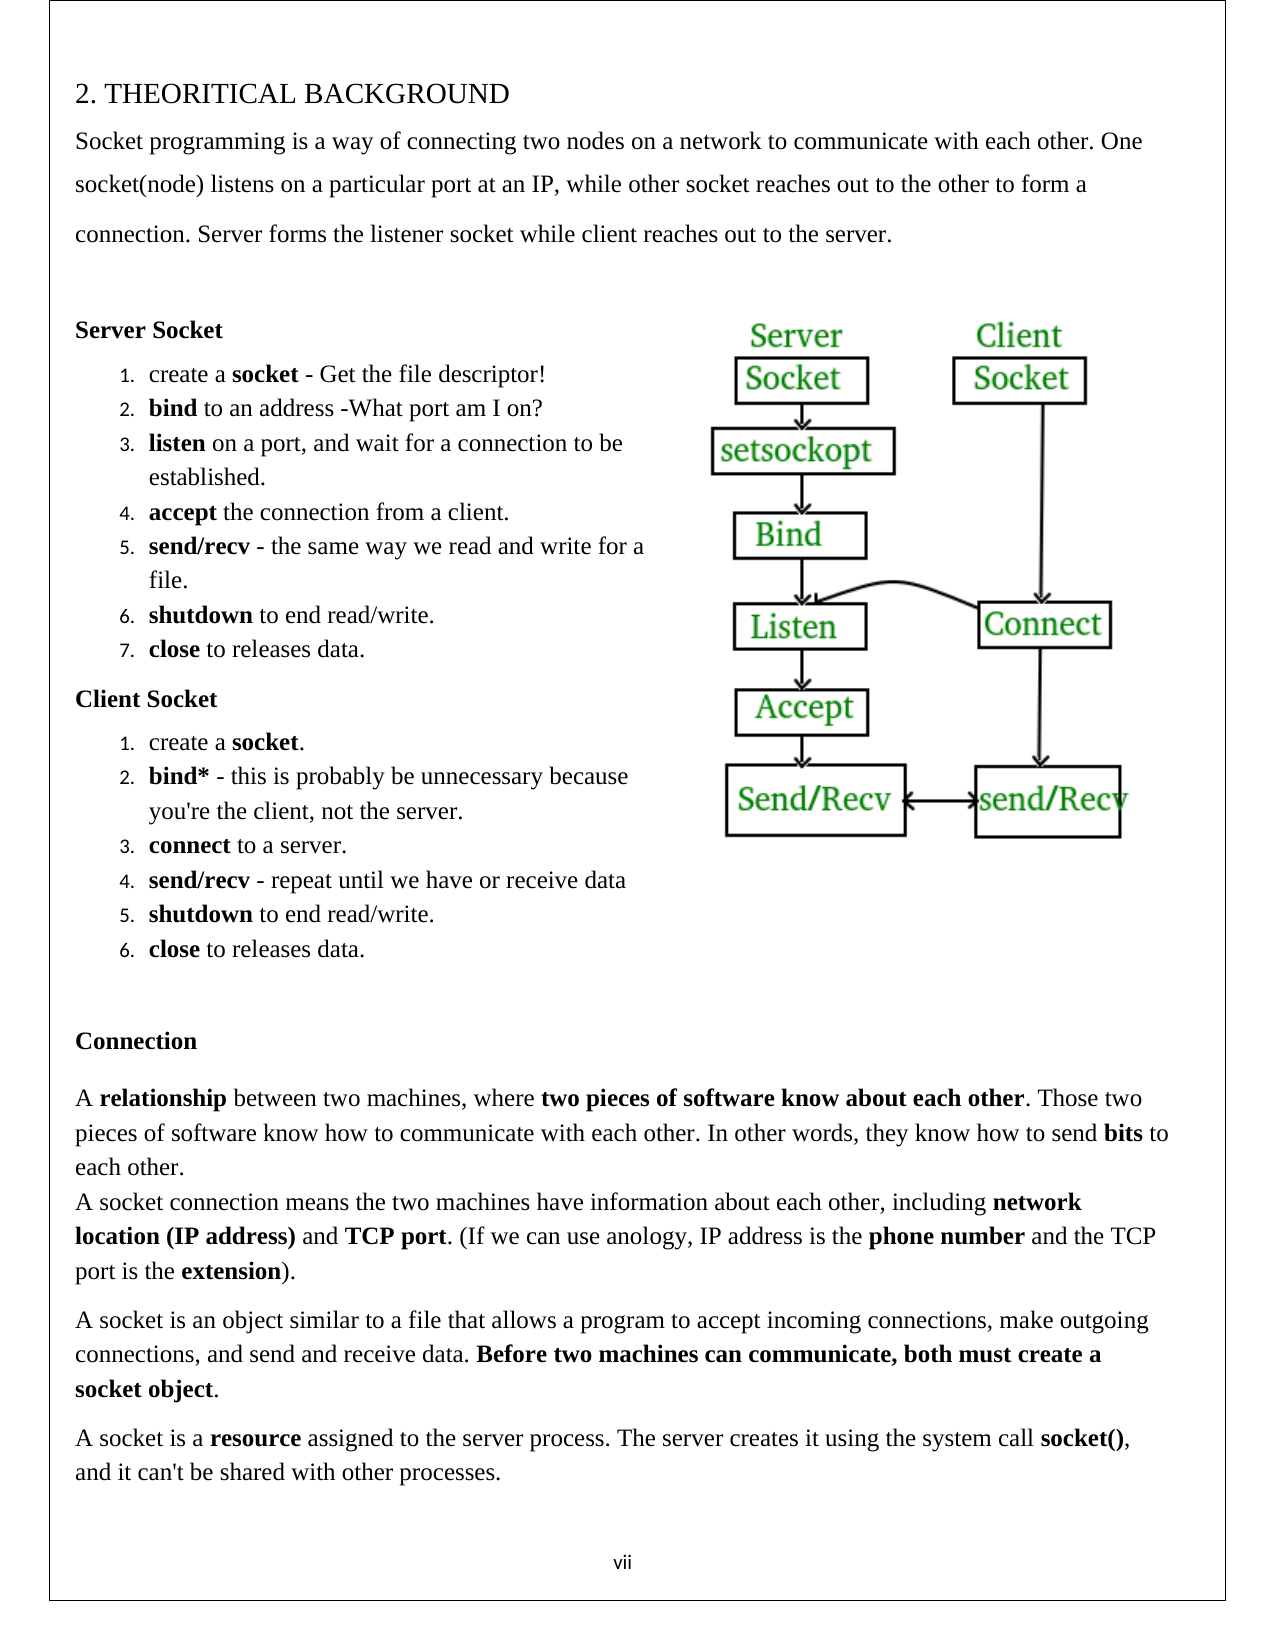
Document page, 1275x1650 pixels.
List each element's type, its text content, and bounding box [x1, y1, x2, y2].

list listen on a port, and wait for a connection to be established. [119, 428, 669, 491]
list bind* - this is probably be unnecessary because you're the client, not the server. [119, 761, 669, 824]
list accept the connection from a client. [119, 497, 669, 525]
list connect to a server. [119, 830, 669, 859]
text A socket is an object similar to a file that allows a program to accept incoming connections, make outgoing connections, and send and receive data. Before two machines can communicate, both must create a socket object. [75, 1305, 1170, 1403]
list bind to an address -What port am I on? [119, 393, 669, 422]
list create a socket - Get the file descriptor! [119, 359, 669, 387]
text Connection [75, 1026, 1170, 1054]
text Socket programming is a way of connecting two nodes on a network to communicate with each other. One socket(node) listens on a particular port at an IP, while other socket reaches out to the other to form a connection. Server forms the listener socket while client reaches out to the server. [75, 126, 1170, 248]
list create a socket. [119, 727, 669, 756]
text 2. THEORITICAL BACKGROUND [75, 76, 1170, 109]
text Client Socket [75, 684, 669, 712]
list send/recv - the same way we read and write for a file. [119, 531, 669, 594]
list shutdown to end read/write. [119, 600, 669, 629]
text A socket is a resource assigned to the server process. The server creates it using the system call socket(), and it can't be shared with other processes. [75, 1423, 1170, 1486]
list close to releases data. [119, 934, 1170, 962]
text A relationship between two machines, where two pieces of software know about each other. Those two pieces of software know how to communicate with each other. In other words, they know how to send bits to each other. A socket connection means the two machines have information about each other, including network location (IP address) and TCP port. (If we can use anology, IP address is the phone number and the TCP port is the extension). [75, 1083, 1170, 1285]
list close to releases data. [119, 634, 669, 663]
list send/recv - repeat until we have or receive data [119, 865, 669, 893]
picture [669, 316, 1185, 903]
list shutdown to end read/write. [119, 899, 1170, 928]
text Server Socket [75, 316, 669, 344]
